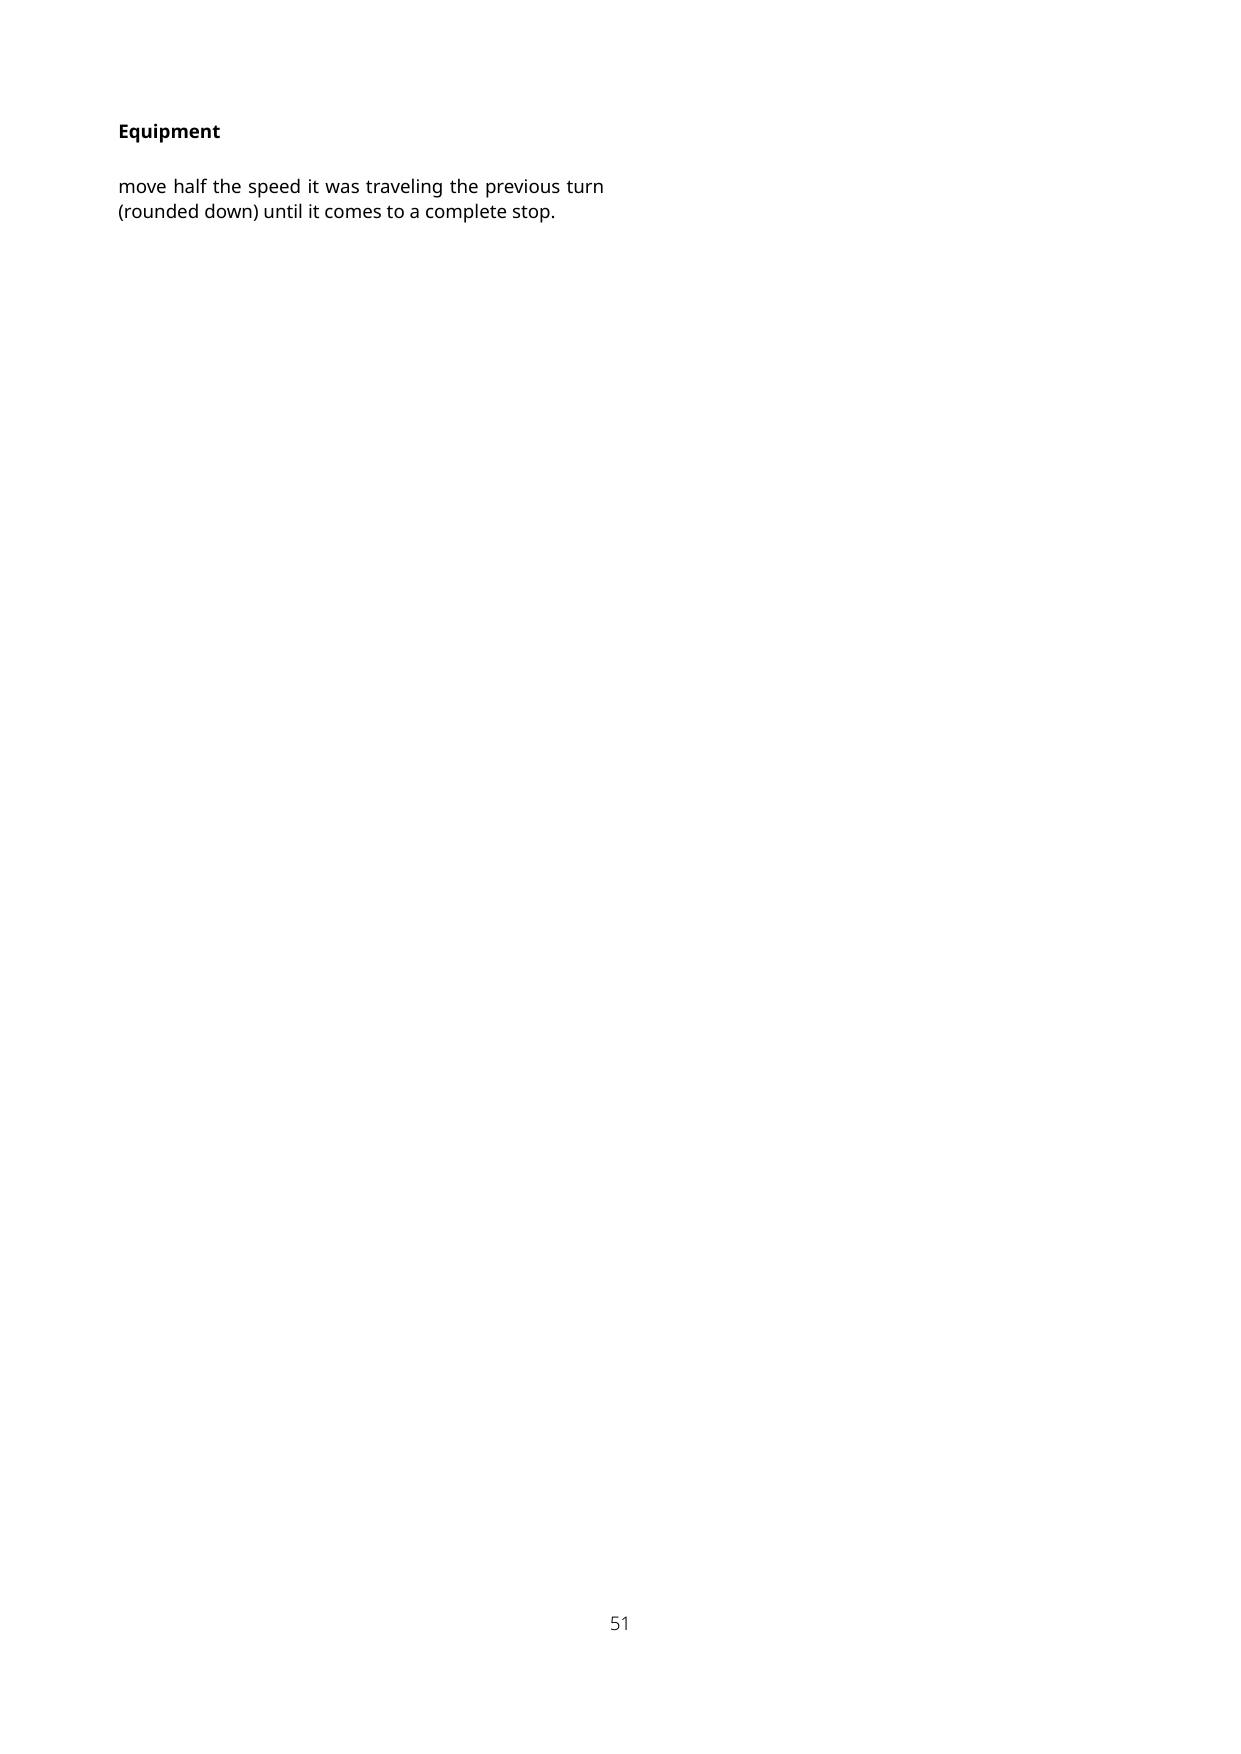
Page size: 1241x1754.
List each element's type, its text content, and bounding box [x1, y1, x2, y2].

text move half the speed it was traveling the previous turn (rounded down) until it comes to a complete stop. [118, 173, 605, 224]
